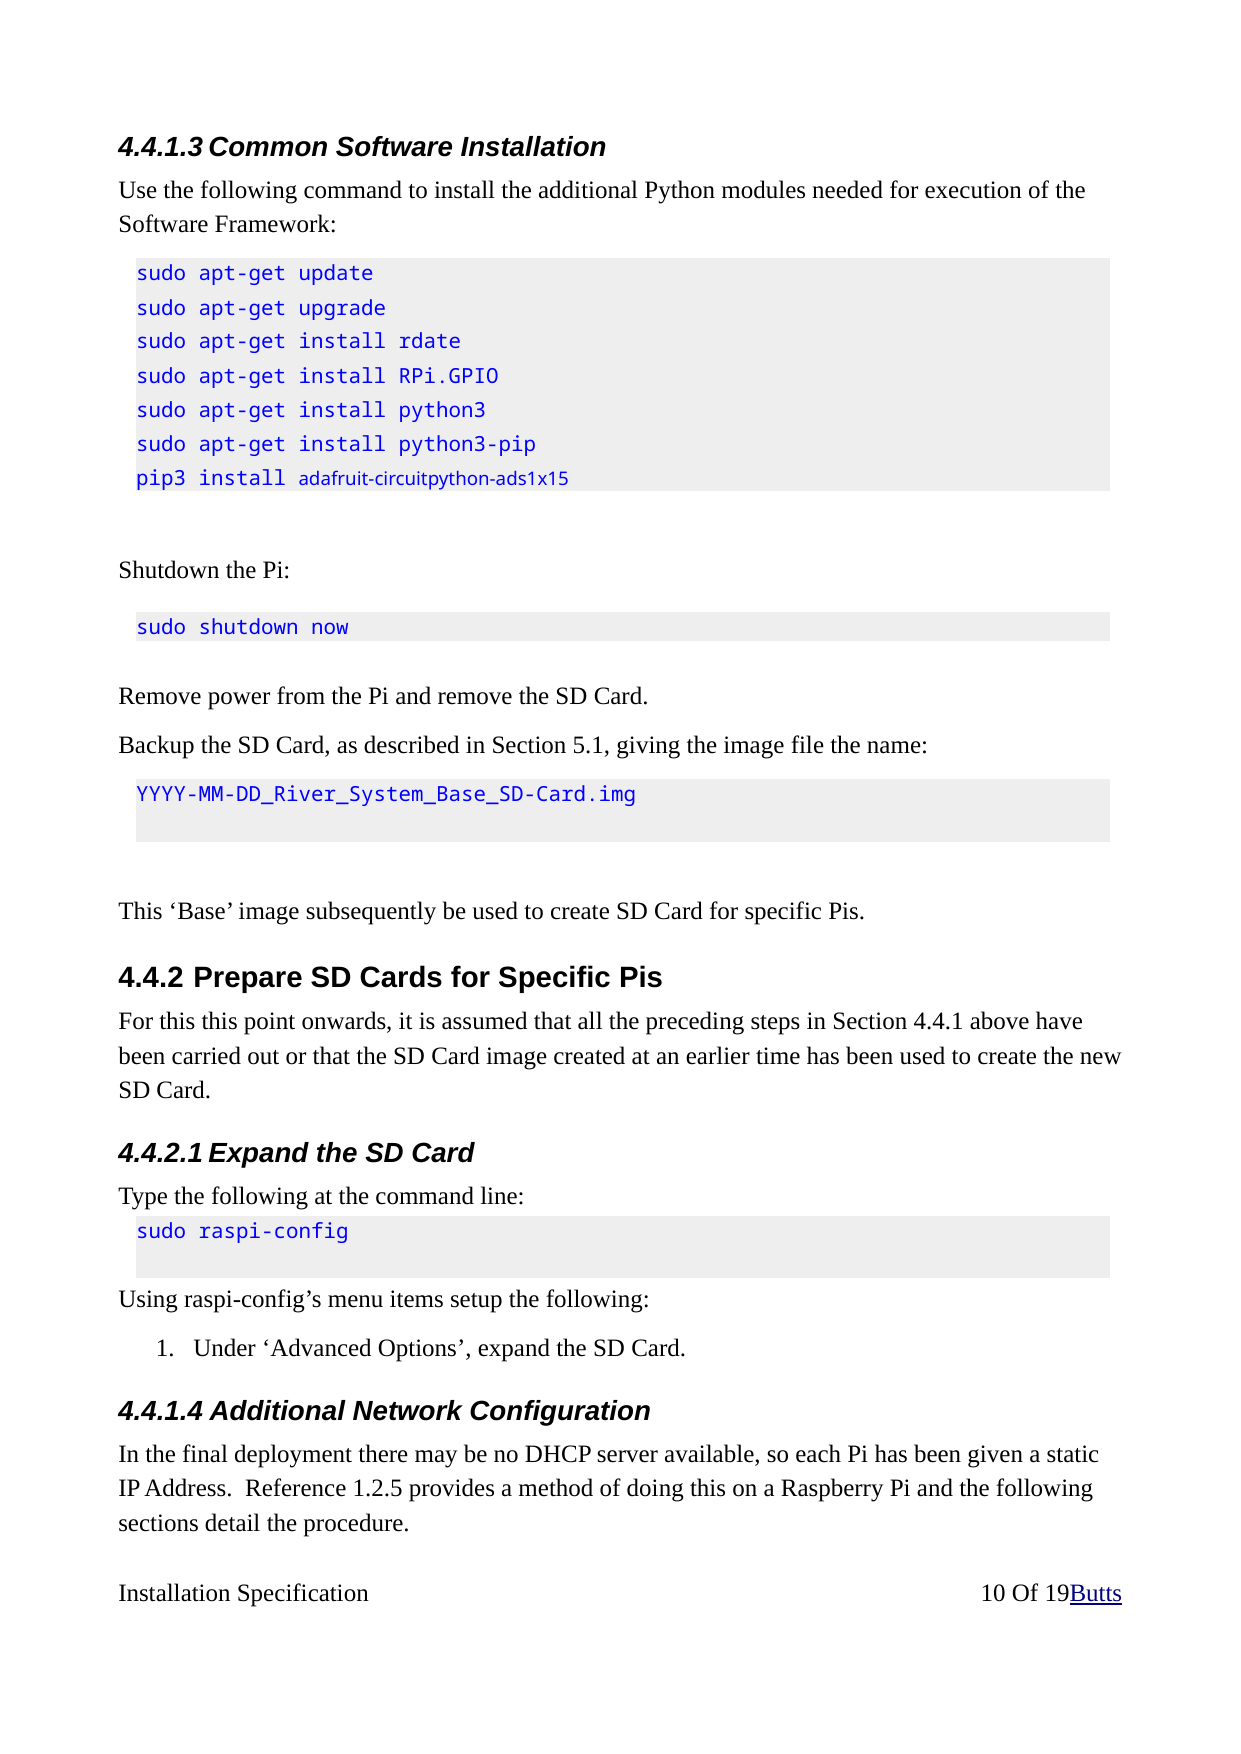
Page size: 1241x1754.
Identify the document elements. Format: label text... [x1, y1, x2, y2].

text Remove power from the Pi and remove the SD Card. [118, 681, 1122, 710]
subtitle Prepare SD Cards for Specific Pis [118, 960, 1122, 994]
list Under ‘Advanced Options’, expand the SD Card. [156, 1333, 1122, 1362]
text sudo shutdown now [136, 612, 1110, 641]
subtitle Common Software Installation [118, 131, 1122, 162]
text Use the following command to install the additional Python modules needed for execution of the Software Framework: [118, 175, 1122, 238]
text sudo raspi-config [136, 1216, 1110, 1244]
text sudo apt-get install python3 [136, 395, 1110, 423]
text Type the following at the command line: [118, 1181, 1122, 1210]
text Using raspi-config’s menu items setup the following: [118, 1284, 1122, 1313]
text sudo apt-get update [136, 258, 1110, 287]
text pip3 install adafruit-circuitpython-ads1x15 [136, 463, 1110, 491]
text sudo apt-get install RPi.GPIO [136, 361, 1110, 389]
text Backup the SD Card, as described in Section 5.1, giving the image file the name: [118, 730, 1122, 759]
text sudo apt-get upgrade [136, 293, 1110, 321]
text Shutdown the Pi: [118, 555, 1122, 583]
subtitle Expand the SD Card [118, 1137, 1122, 1169]
text YYYY-MM-DD_River_System_Base_SD-Card.img [136, 779, 1110, 808]
subtitle 4.4.1.4 Additional Network Configuration [118, 1395, 1122, 1427]
text For this this point onwards, it is assumed that all the preceding steps in Section 4.4.1 above have been carried out or that the SD Card image created at an earlier time has been used to create the new SD Card. [118, 1006, 1122, 1104]
text sudo apt-get install rdate [136, 327, 1110, 355]
subtitle In the final deployment there may be no DHCP server available, so each Pi has been given a static IP Address. Reference 1.2.5 provides a method of doing this on a Raspberry Pi and the following sections detail the procedure. [118, 1439, 1122, 1537]
text This ‘Base’ image subsequently be used to create SD Card for specific Pis. [118, 896, 1122, 925]
text sudo apt-get install python3-pip [136, 429, 1110, 457]
